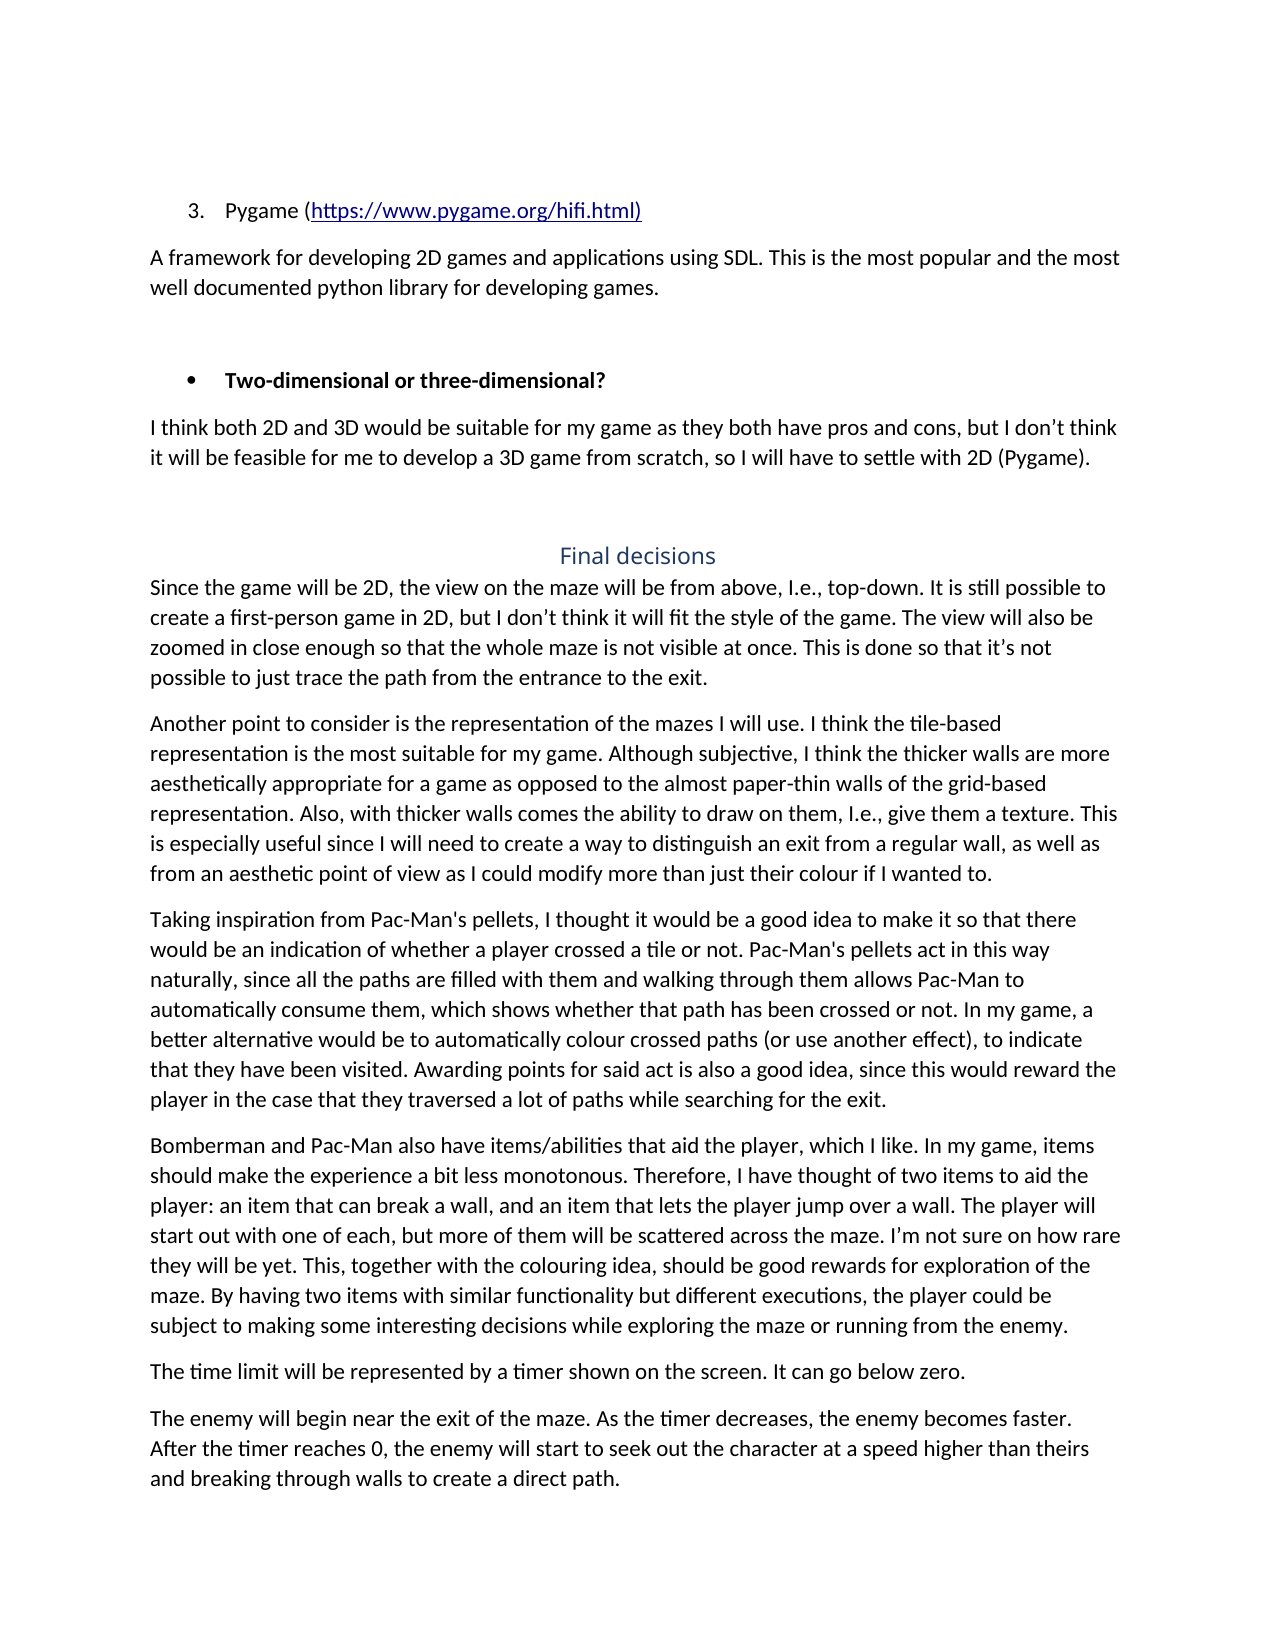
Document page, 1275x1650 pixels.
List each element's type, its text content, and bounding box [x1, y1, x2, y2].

text Taking inspiration from Pac-Man's pellets, I thought it would be a good idea to make it so that there would be an indication of whether a player crossed a tile or not. Pac-Man's pellets act in this way naturally, since all the paths are filled with them and walking through them allows Pac-Man to automatically consume them, which shows whether that path has been crossed or not. In my game, a better alternative would be to automatically colour crossed paths (or use another effect), to indicate that they have been visited. Awarding points for said act is also a good idea, since this would reward the player in the case that they traversed a lot of paths while searching for the exit. [150, 906, 1125, 1113]
text A framework for developing 2D games and applications using SDL. This is the most popular and the most well documented python library for developing games. [150, 243, 1125, 301]
text I think both 2D and 3D would be suitable for my game as they both have pros and cons, but I don’t think it will be feasible for me to develop a 3D game from scratch, so I will have to settle with 2D (Pygame). [150, 413, 1125, 471]
subtitle Final decisions [150, 540, 1125, 571]
text Another point to consider is the representation of the mazes I will use. I think the tile-based representation is the most suitable for my game. Although subjective, I think the thicker walls are more aesthetically appropriate for a game as opposed to the almost paper-thin walls of the grid-based representation. Also, with thicker walls comes the ability to draw on them, I.e., give them a texture. This is especially useful since I will need to create a way to distinguish an exit from a regular wall, as well as from an aesthetic point of view as I could modify more than just their colour if I wanted to. [150, 709, 1125, 887]
list Pygame (https://www.pygame.org/hifi.html) [187, 197, 1125, 224]
text The enemy will begin near the exit of the maze. As the timer decreases, the enemy becomes faster. After the timer reaches 0, the enemy will start to seek out the character at a speed higher than theirs and breaking through walls to create a direct path. [150, 1404, 1125, 1492]
text The time limit will be represented by a timer shown on the screen. It can go below zero. [150, 1357, 1125, 1386]
list Two-dimensional or three-dimensional? [187, 366, 1125, 394]
text Bomberman and Pac-Man also have items/abilities that aid the player, which I like. In my game, items should make the experience a bit less monotonous. Therefore, I have thought of two items to aid the player: an item that can break a wall, and an item that lets the player jump over a wall. The player will start out with one of each, but more of them will be scattered across the maze. I’m not sure on how rare they will be yet. This, together with the colouring idea, should be good rewards for exploration of the maze. By having two items with similar functionality but different executions, the player could be subject to making some interesting decisions while exploring the maze or running from the enemy. [150, 1132, 1125, 1339]
text Since the game will be 2D, the view on the maze will be from above, I.e., top-down. It is still possible to create a first-person game in 2D, but I don’t think it will fit the style of the game. The view will also be zoomed in close enough so that the whole maze is not visible at once. This is done so that it’s not possible to just trace the path from the entrance to the exit. [150, 573, 1125, 691]
